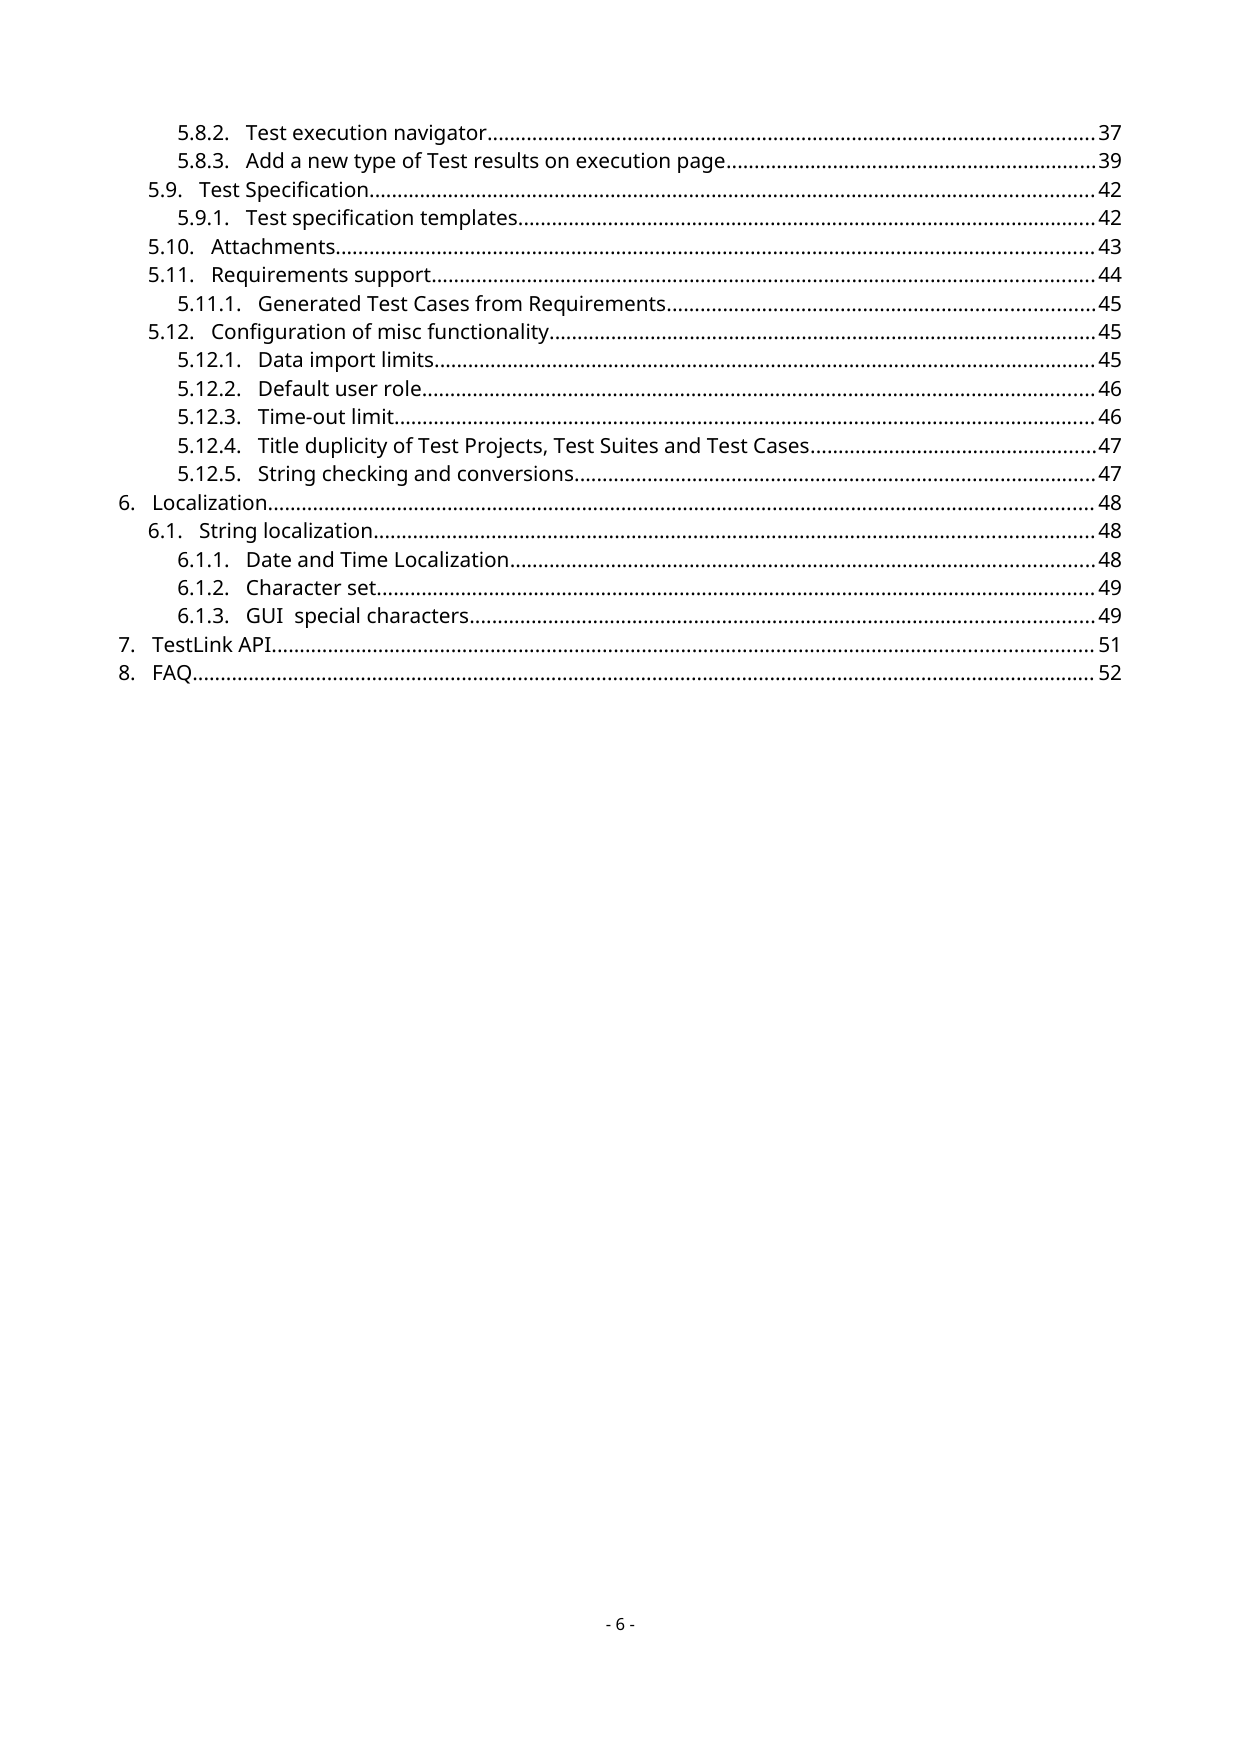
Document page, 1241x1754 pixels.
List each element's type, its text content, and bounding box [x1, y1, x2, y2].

text 6.1.2. Character set 49 [177, 573, 1122, 602]
text 5.12.4. Title duplicity of Test Projects, Test Suites and Test Cases 47 [177, 431, 1122, 459]
text 5.8.3. Add a new type of Test results on execution page 39 [177, 147, 1122, 175]
text 5.12.5. String checking and conversions 47 [177, 459, 1122, 488]
text 6.1. String localization 48 [148, 516, 1122, 545]
text 5.9. Test Specification 42 [148, 175, 1122, 203]
text 5.11.1. Generated Test Cases from Requirements 45 [177, 289, 1122, 317]
text 5.10. Attachments 43 [148, 232, 1122, 260]
text 6.1.1. Date and Time Localization 48 [177, 545, 1122, 573]
text 5.12. Configuration of misc functionality 45 [148, 317, 1122, 346]
text 7. TestLink API 51 [118, 630, 1122, 658]
text 6. Localization 48 [118, 488, 1122, 516]
text 5.12.1. Data import limits 45 [177, 346, 1122, 374]
text 8. FAQ 52 [118, 658, 1122, 687]
text 5.9.1. Test specification templates 42 [177, 203, 1122, 232]
text 6.1.3. GUI special characters 49 [177, 602, 1122, 630]
text 5.11. Requirements support 44 [148, 260, 1122, 289]
text 5.8.2. Test execution navigator 37 [177, 118, 1122, 147]
text 5.12.2. Default user role 46 [177, 374, 1122, 402]
text 5.12.3. Time-out limit 46 [177, 402, 1122, 431]
